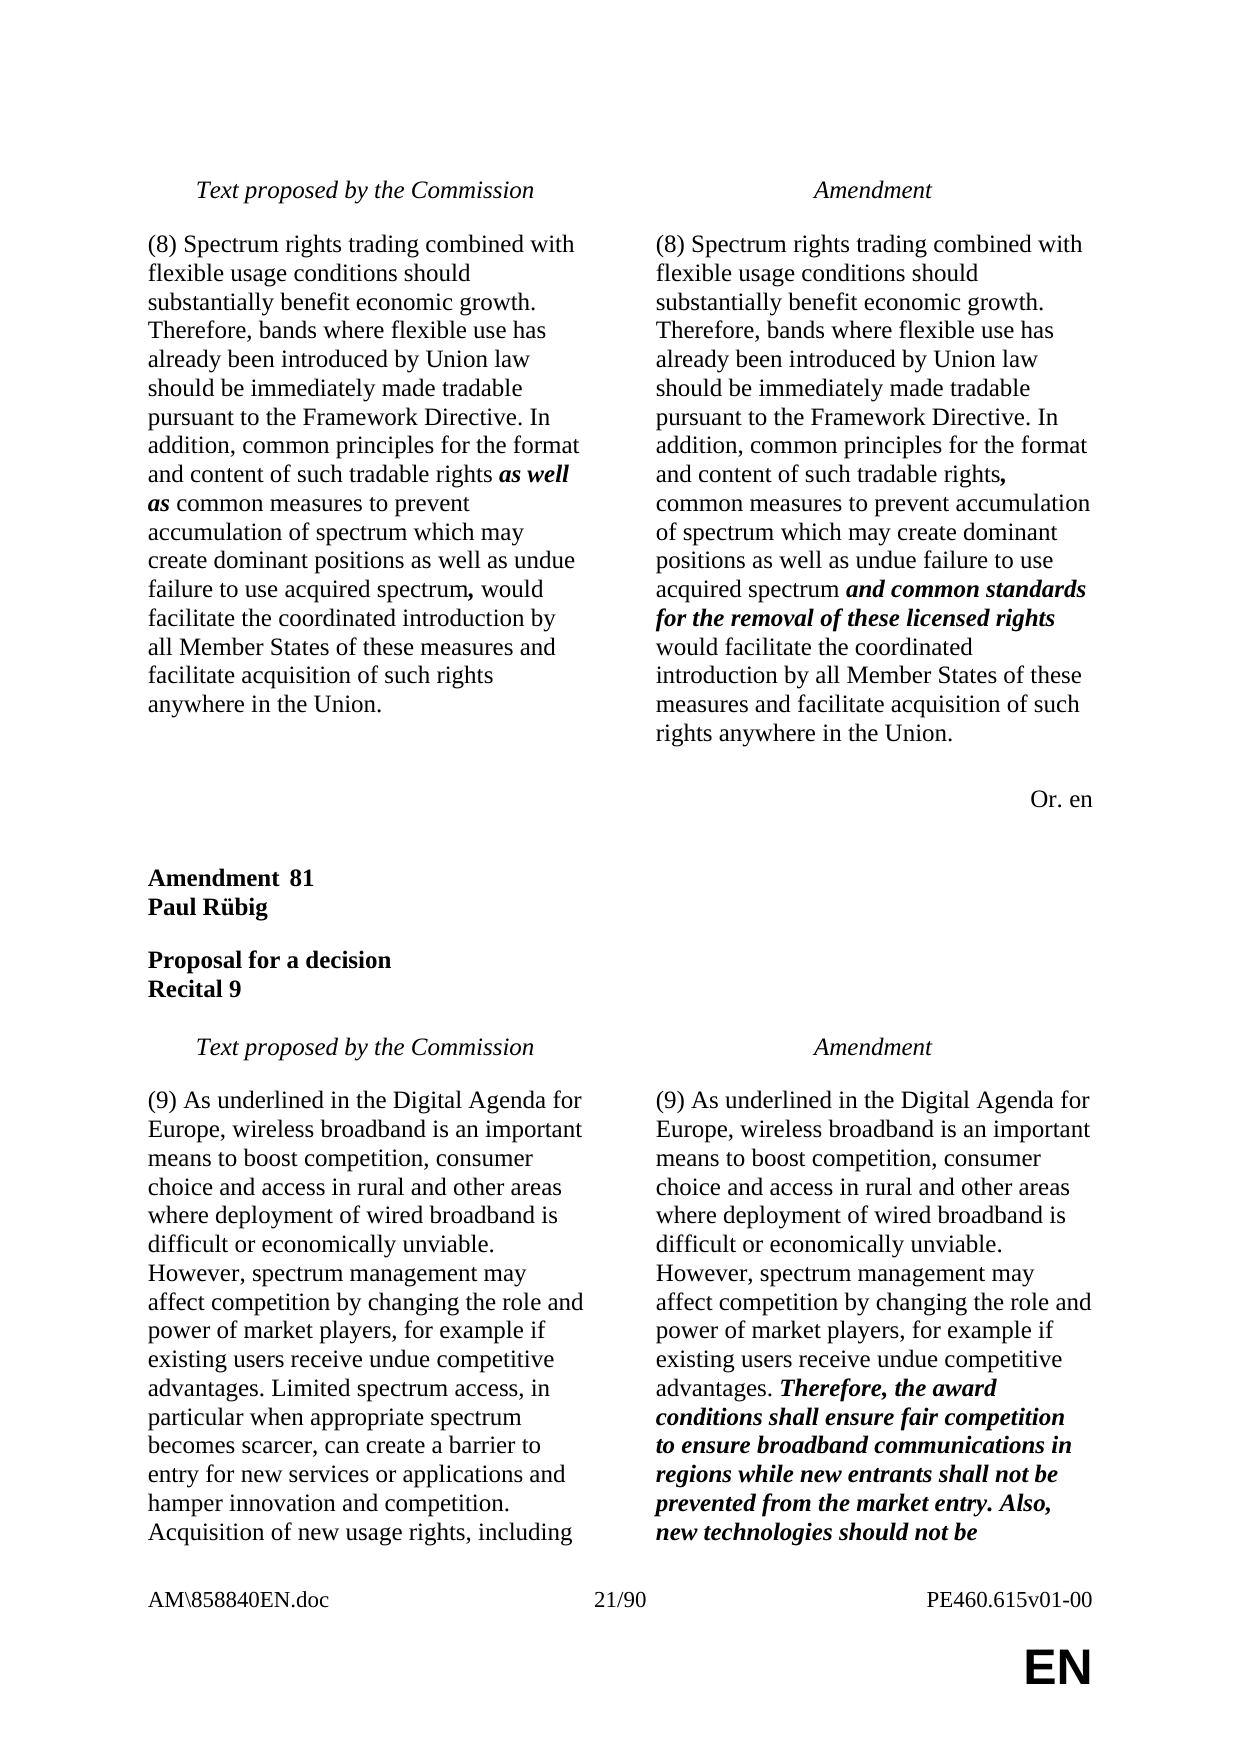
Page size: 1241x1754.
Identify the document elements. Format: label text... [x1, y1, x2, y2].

table_cell (9) As underlined in the Digital Agenda for Europe, wireless broadband is an important means to boost competition, consumer choice and access in rural and other areas where deployment of wired broadband is difficult or economically unviable. However, spectrum management may affect competition by changing the role and power of market players, for example if existing users receive undue competitive advantages. Therefore, the award conditions shall ensure fair competition to ensure broadband communications in regions while new entrants shall not be prevented from the market entry. Also, new technologies should not be [620, 1086, 1128, 1546]
table_cell Text proposed by the Commission [112, 1032, 620, 1086]
table_cell (9) As underlined in the Digital Agenda for Europe, wireless broadband is an important means to boost competition, consumer choice and access in rural and other areas where deployment of wired broadband is difficult or economically unviable. However, spectrum management may affect competition by changing the role and power of market players, for example if existing users receive undue competitive advantages. Limited spectrum access, in particular when appropriate spectrum becomes scarcer, can create a barrier to entry for new services or applications and hamper innovation and competition. Acquisition of new usage rights, including [112, 1086, 620, 1546]
text <Members>Paul Rübig</Members> [148, 892, 1093, 921]
text <Article>Recital 9 </Article> [148, 974, 1093, 1003]
table_cell Amendment [620, 1032, 1128, 1086]
table_header [112, 1003, 1128, 1032]
table_cell Text proposed by the Commission [112, 176, 620, 229]
text Or. <Original>{EN}en</Original> [148, 784, 1093, 813]
table_cell Amendment [620, 176, 1128, 229]
table_header [112, 147, 1128, 176]
table_cell (8) Spectrum rights trading combined with flexible usage conditions should substantially benefit economic growth. Therefore, bands where flexible use has already been introduced by Union law should be immediately made tradable pursuant to the Framework Directive. In addition, common principles for the format and content of such tradable rights, common measures to prevent accumulation of spectrum which may create dominant positions as well as undue failure to use acquired spectrum and common standards for the removal of these licensed rights would facilitate the coordinated introduction by all Member States of these measures and facilitate acquisition of such rights anywhere in the Union. [620, 229, 1128, 759]
table_cell (8) Spectrum rights trading combined with flexible usage conditions should substantially benefit economic growth. Therefore, bands where flexible use has already been introduced by Union law should be immediately made tradable pursuant to the Framework Directive. In addition, common principles for the format and content of such tradable rights as well as common measures to prevent accumulation of spectrum which may create dominant positions as well as undue failure to use acquired spectrum, would facilitate the coordinated introduction by all Member States of these measures and facilitate acquisition of such rights anywhere in the Union. [112, 229, 620, 759]
text <Amend>Amendment <NumAm>81</NumAm> [148, 863, 1093, 892]
text <DocAmend>Proposal for a decision</DocAmend> [148, 946, 1093, 974]
